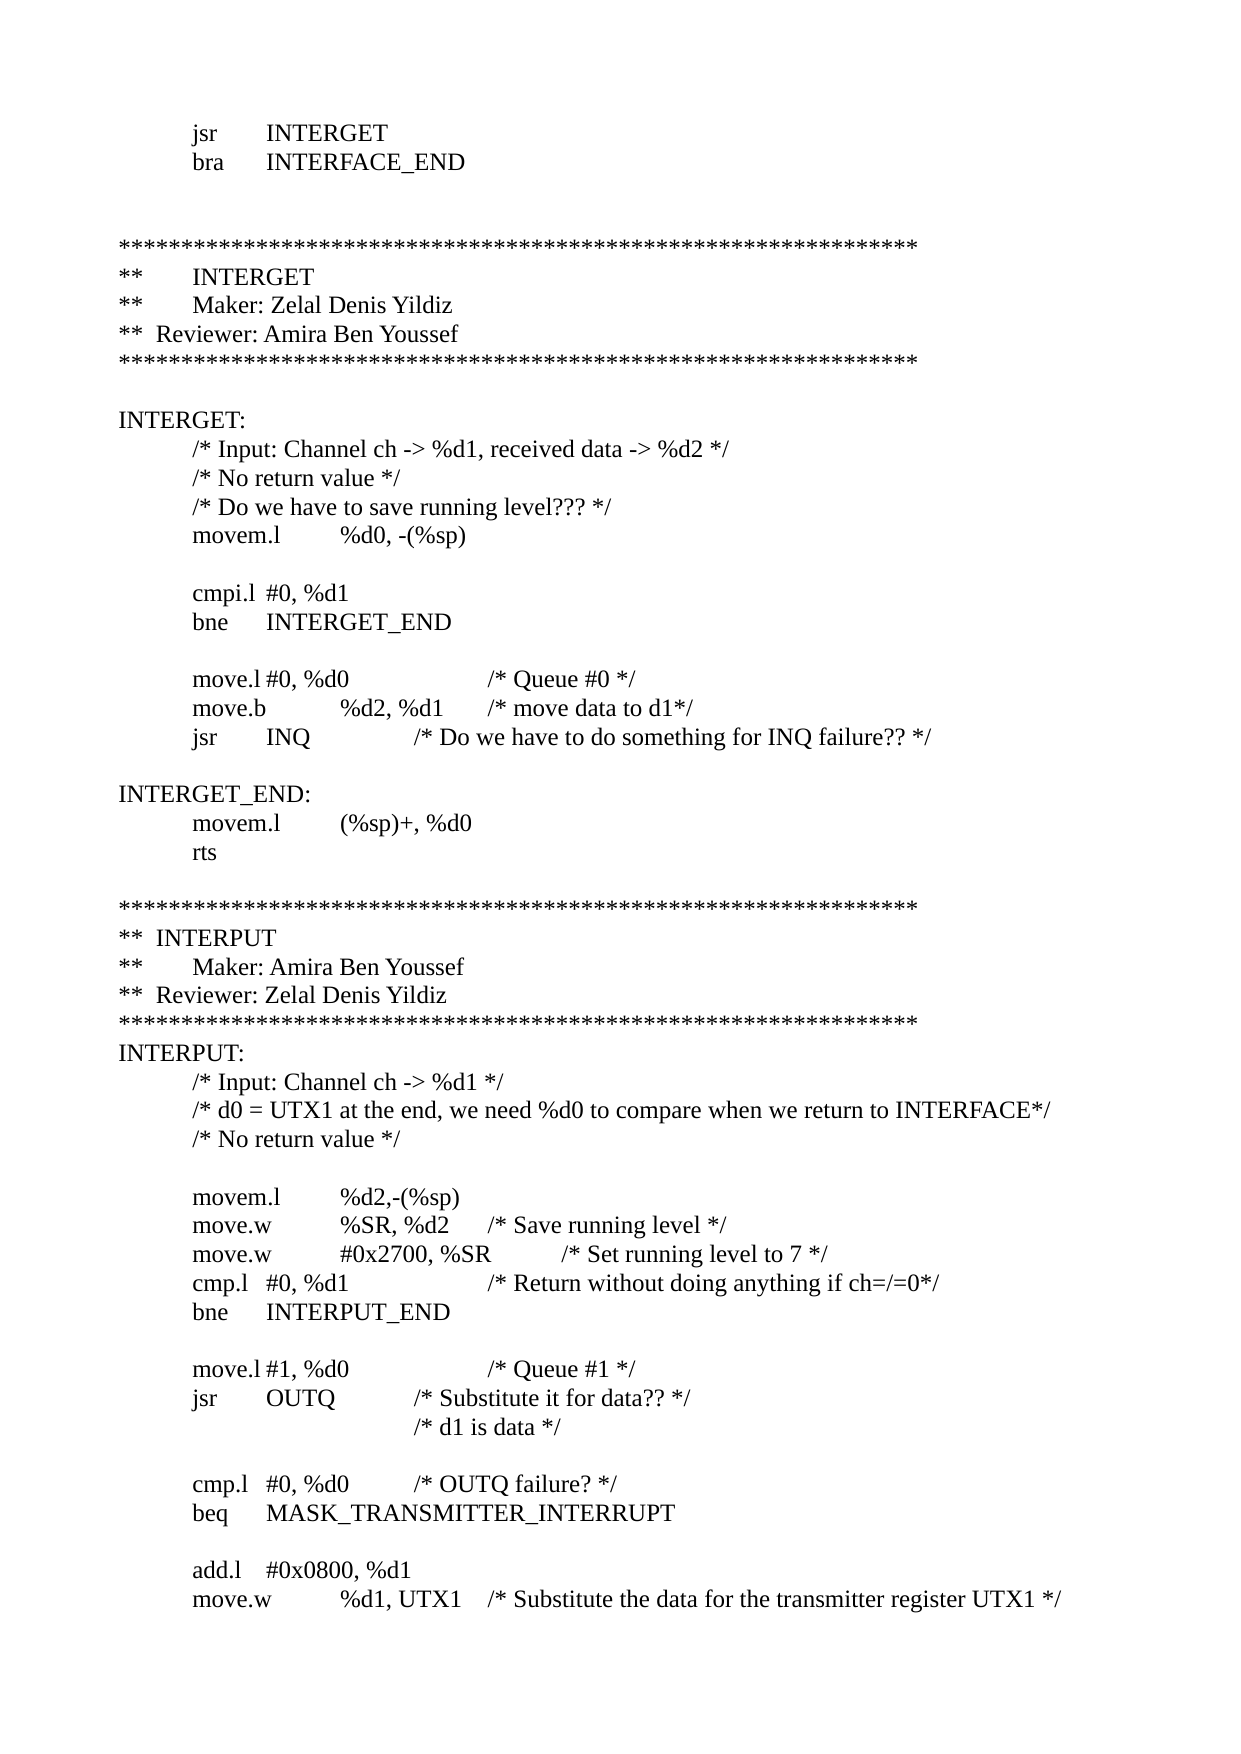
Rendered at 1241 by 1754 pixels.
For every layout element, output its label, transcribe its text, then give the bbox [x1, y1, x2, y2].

text **************************************************************** [118, 348, 1122, 377]
text ** INTERPUT [118, 923, 1122, 952]
text movem.l %d0, -(%sp) [118, 521, 1122, 549]
text bra INTERFACE_END [118, 147, 1122, 176]
text **************************************************************** [118, 894, 1122, 923]
text /* d1 is data */ [118, 1412, 1122, 1441]
text /* No return value */ [118, 463, 1122, 492]
text rts [118, 837, 1122, 866]
text /* Input: Channel ch -> %d1 */ [118, 1067, 1122, 1096]
text cmp.l #0, %d0 /* OUTQ failure? */ [118, 1469, 1122, 1498]
text beq MASK_TRANSMITTER_INTERRUPT [118, 1498, 1122, 1527]
text move.l #0, %d0 /* Queue #0 */ [118, 664, 1122, 693]
text jsr INQ /* Do we have to do something for INQ failure?? */ [118, 722, 1122, 751]
text ** Maker: Zelal Denis Yildiz [118, 291, 1122, 319]
text bne INTERGET_END [118, 607, 1122, 636]
text /* No return value */ [118, 1124, 1122, 1153]
text **************************************************************** [118, 233, 1122, 262]
text ** Reviewer: Zelal Denis Yildiz [118, 981, 1122, 1009]
text /* d0 = UTX1 at the end, we need %d0 to compare when we return to INTERFACE*/ [118, 1096, 1122, 1124]
text /* Input: Channel ch -> %d1, received data -> %d2 */ [118, 434, 1122, 463]
text ** INTERGET [118, 262, 1122, 291]
text movem.l (%sp)+, %d0 [118, 808, 1122, 837]
text bne INTERPUT_END [118, 1297, 1122, 1326]
text add.l #0x0800, %d1 [118, 1556, 1122, 1584]
text jsr INTERGET [118, 118, 1122, 147]
text cmp.l #0, %d1 /* Return without doing anything if ch=/=0*/ [118, 1268, 1122, 1297]
text INTERPUT: [118, 1038, 1122, 1067]
text move.w %d1, UTX1 /* Substitute the data for the transmitter register UTX1 */ [118, 1584, 1122, 1613]
text cmpi.l #0, %d1 [118, 578, 1122, 607]
text /* Do we have to save running level??? */ [118, 492, 1122, 521]
text ** Reviewer: Amira Ben Youssef [118, 319, 1122, 348]
text ** Maker: Amira Ben Youssef [118, 952, 1122, 981]
text move.b %d2, %d1 /* move data to d1*/ [118, 693, 1122, 722]
text move.w %SR, %d2 /* Save running level */ [118, 1211, 1122, 1239]
text movem.l %d2,-(%sp) [118, 1182, 1122, 1211]
text **************************************************************** [118, 1009, 1122, 1038]
text move.w #0x2700, %SR /* Set running level to 7 */ [118, 1239, 1122, 1268]
text move.l #1, %d0 /* Queue #1 */ [118, 1354, 1122, 1383]
text jsr OUTQ /* Substitute it for data?? */ [118, 1383, 1122, 1412]
text INTERGET: [118, 406, 1122, 434]
text INTERGET_END: [118, 779, 1122, 808]
